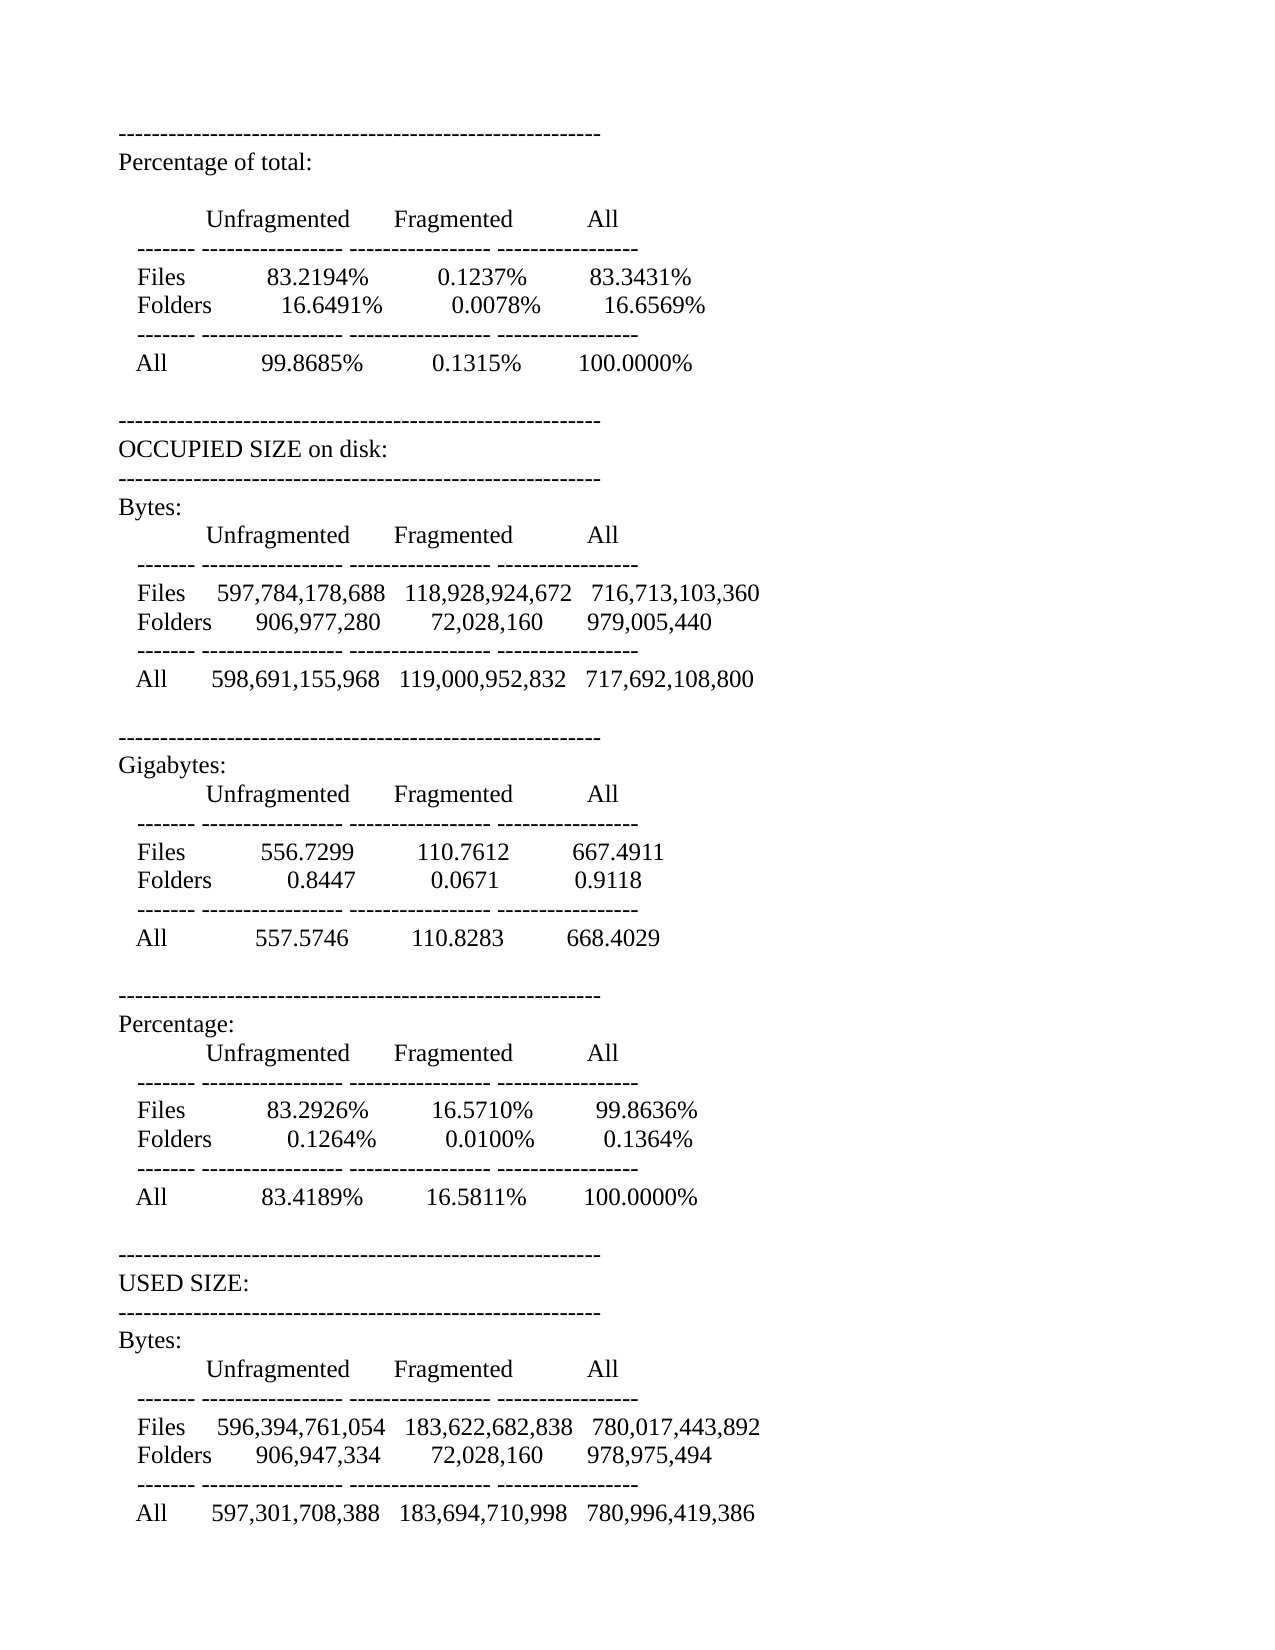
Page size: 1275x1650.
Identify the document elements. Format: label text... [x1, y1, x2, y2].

text Bytes: [118, 1326, 1157, 1354]
text Files 596,394,761,054 183,622,682,838 780,017,443,892 [118, 1412, 1157, 1441]
text Folders 906,977,280 72,028,160 979,005,440 [118, 607, 1157, 636]
text Percentage of total: [118, 147, 1157, 176]
text ------- ----------------- ----------------- ----------------- [118, 1067, 1157, 1096]
text Gigabytes: [118, 751, 1157, 779]
text ---------------------------------------------------------- [118, 118, 1157, 147]
text All 598,691,155,968 119,000,952,832 717,692,108,800 [118, 664, 1157, 693]
text ------- ----------------- ----------------- ----------------- [118, 549, 1157, 578]
text OCCUPIED SIZE on disk: [118, 434, 1157, 463]
text ------- ----------------- ----------------- ----------------- [118, 1469, 1157, 1498]
text ------- ----------------- ----------------- ----------------- [118, 894, 1157, 923]
text Unfragmented Fragmented All [118, 1038, 1157, 1067]
text Folders 0.8447 0.0671 0.9118 [118, 866, 1157, 894]
text ------- ----------------- ----------------- ----------------- [118, 808, 1157, 837]
text All 83.4189% 16.5811% 100.0000% [118, 1182, 1157, 1211]
text ---------------------------------------------------------- [118, 1239, 1157, 1268]
text ---------------------------------------------------------- [118, 981, 1157, 1009]
text Unfragmented Fragmented All [118, 521, 1157, 549]
text ---------------------------------------------------------- [118, 722, 1157, 751]
text All 99.8685% 0.1315% 100.0000% [118, 348, 1157, 377]
text Files 556.7299 110.7612 667.4911 [118, 837, 1157, 866]
text Unfragmented Fragmented All [118, 779, 1157, 808]
text ------- ----------------- ----------------- ----------------- [118, 233, 1157, 262]
text Files 83.2194% 0.1237% 83.3431% [118, 262, 1157, 291]
text ---------------------------------------------------------- [118, 406, 1157, 434]
text ------- ----------------- ----------------- ----------------- [118, 636, 1157, 664]
text ------- ----------------- ----------------- ----------------- [118, 1153, 1157, 1182]
text Unfragmented Fragmented All [118, 1354, 1157, 1383]
text Files 83.2926% 16.5710% 99.8636% [118, 1096, 1157, 1124]
text ------- ----------------- ----------------- ----------------- [118, 1383, 1157, 1412]
text Files 597,784,178,688 118,928,924,672 716,713,103,360 [118, 578, 1157, 607]
text Folders 0.1264% 0.0100% 0.1364% [118, 1124, 1157, 1153]
text Bytes: [118, 492, 1157, 521]
text All 557.5746 110.8283 668.4029 [118, 923, 1157, 952]
text USED SIZE: [118, 1268, 1157, 1297]
text Folders 906,947,334 72,028,160 978,975,494 [118, 1441, 1157, 1469]
text ------- ----------------- ----------------- ----------------- [118, 319, 1157, 348]
text ---------------------------------------------------------- [118, 463, 1157, 492]
text Unfragmented Fragmented All [118, 204, 1157, 233]
text Folders 16.6491% 0.0078% 16.6569% [118, 291, 1157, 319]
text ---------------------------------------------------------- [118, 1297, 1157, 1326]
text All 597,301,708,388 183,694,710,998 780,996,419,386 [118, 1498, 1157, 1527]
text Percentage: [118, 1009, 1157, 1038]
